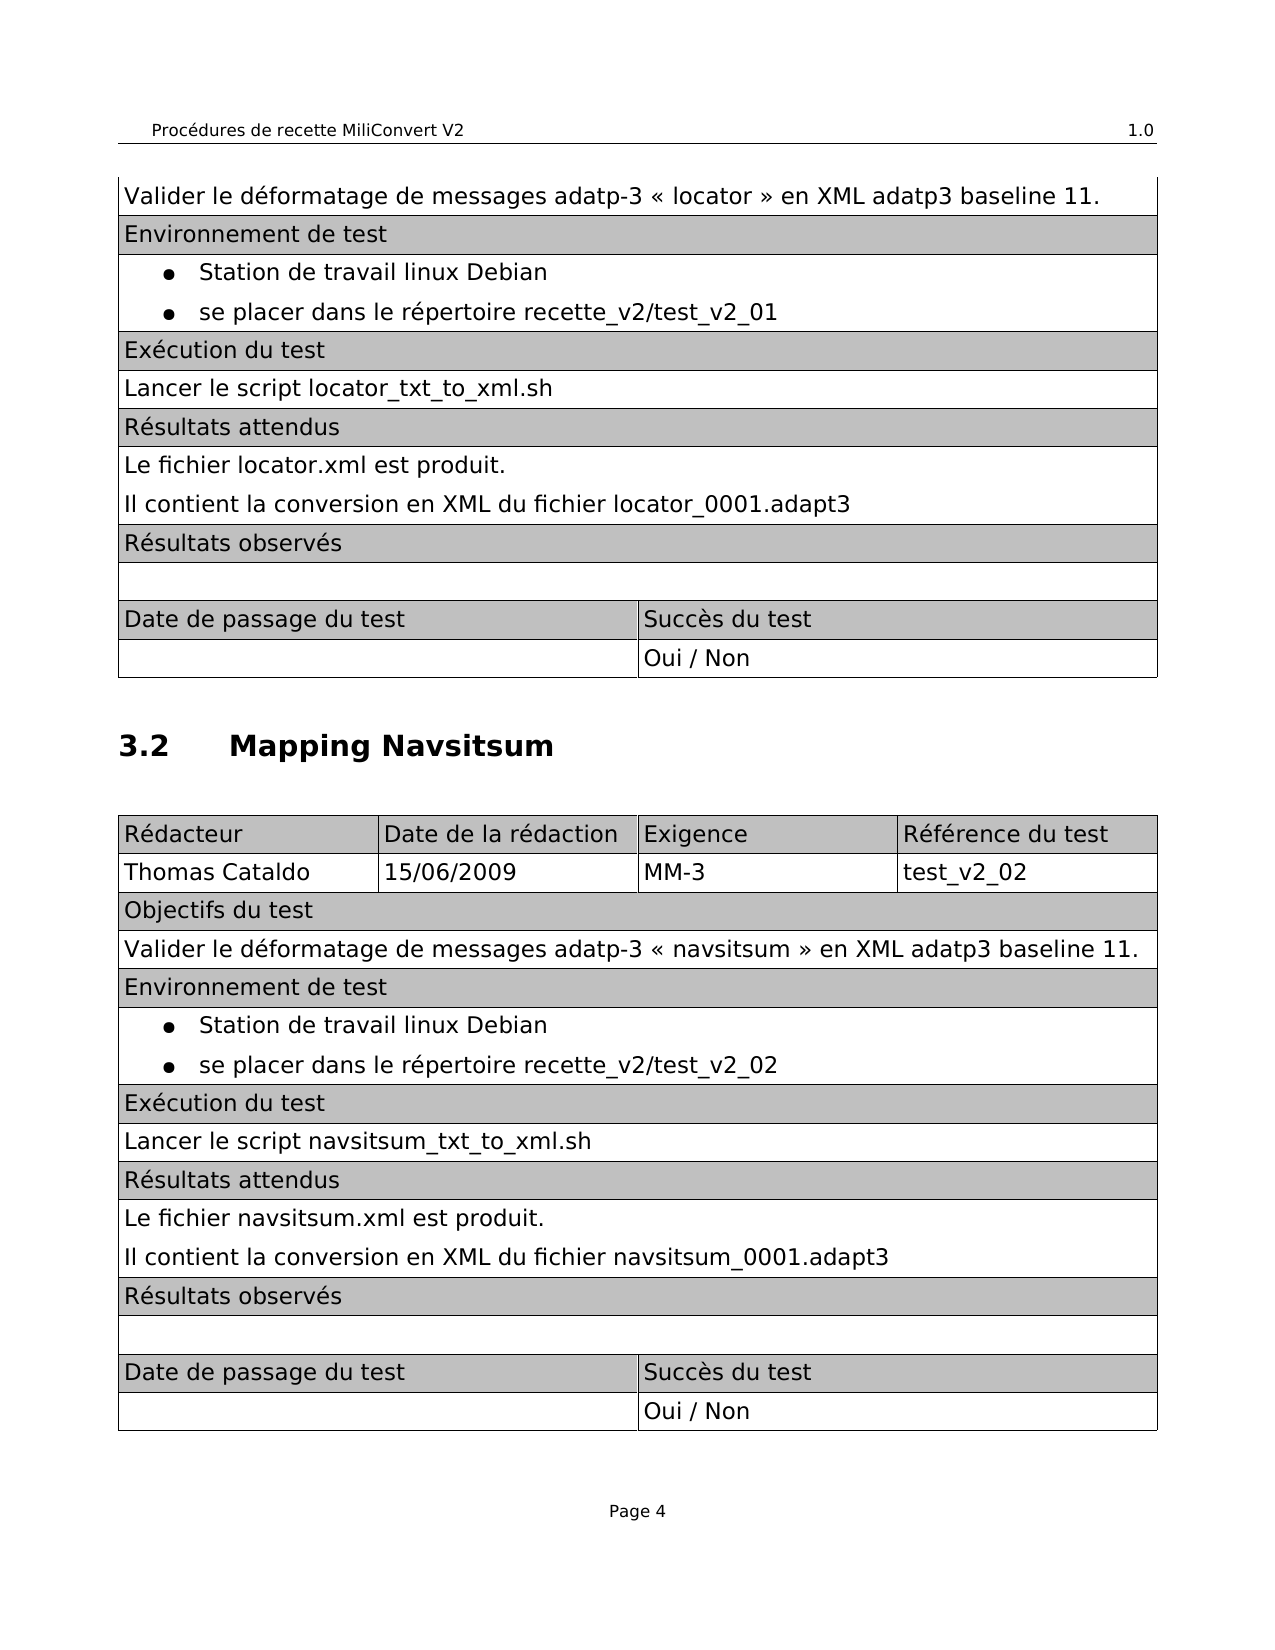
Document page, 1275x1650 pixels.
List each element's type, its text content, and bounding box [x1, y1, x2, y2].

table_cell Valider le déformatage de messages adatp-3 « navsitsum » en XML adatp3 baseline 11. [119, 931, 1157, 968]
table_cell [119, 640, 637, 677]
table_cell Résultats attendus [119, 409, 1157, 446]
table_cell Le fichier navsitsum.xml est produit. Il contient la conversion en XML du fichier navsitsum_0001.adapt3 [119, 1200, 1157, 1277]
table_cell Valider le déformatage de messages adatp-3 « locator » en XML adatp3 baseline 11. [119, 177, 1157, 215]
table_cell [119, 1393, 637, 1430]
table_cell Résultats observés [119, 1278, 1157, 1315]
table_header Rédacteur [119, 816, 378, 853]
table_cell test_v2_02 [898, 854, 1157, 892]
subtitle Mapping Navsitsum [118, 729, 1157, 763]
table_cell Oui / Non [639, 640, 1157, 677]
table_cell Succès du test [639, 601, 1157, 639]
table_cell Succès du test [639, 1355, 1157, 1392]
table_cell Environnement de test [119, 216, 1157, 254]
table_cell Lancer le script locator_txt_to_xml.sh [119, 371, 1157, 408]
table_cell Oui / Non [639, 1393, 1157, 1430]
table_cell Objectifs du test [119, 893, 1157, 930]
table_cell Environnement de test [119, 969, 1157, 1007]
table_header Référence du test [898, 816, 1157, 853]
table_cell Exécution du test [119, 1085, 1157, 1123]
table_header Date de la rédaction [379, 816, 637, 853]
table_cell Exécution du test [119, 332, 1157, 370]
table_header Exigence [639, 816, 897, 853]
table_cell Date de passage du test [119, 1355, 637, 1392]
table_cell Résultats observés [119, 525, 1157, 562]
table_cell Station de travail linux Debian se placer dans le répertoire recette_v2/test_v2_02 [119, 1008, 1157, 1084]
table_cell Résultats attendus [119, 1162, 1157, 1199]
table_cell [119, 563, 1157, 600]
table_cell Lancer le script navsitsum_txt_to_xml.sh [119, 1124, 1157, 1161]
table_cell 15/06/2009 [379, 854, 637, 892]
table_cell MM-3 [639, 854, 897, 892]
table_cell Le fichier locator.xml est produit. Il contient la conversion en XML du fichier locator_0001.adapt3 [119, 447, 1157, 524]
table_cell [119, 1316, 1157, 1354]
table_cell Thomas Cataldo [119, 854, 378, 892]
table_cell Date de passage du test [119, 601, 637, 639]
table_cell Station de travail linux Debian se placer dans le répertoire recette_v2/test_v2_01 [119, 255, 1157, 331]
